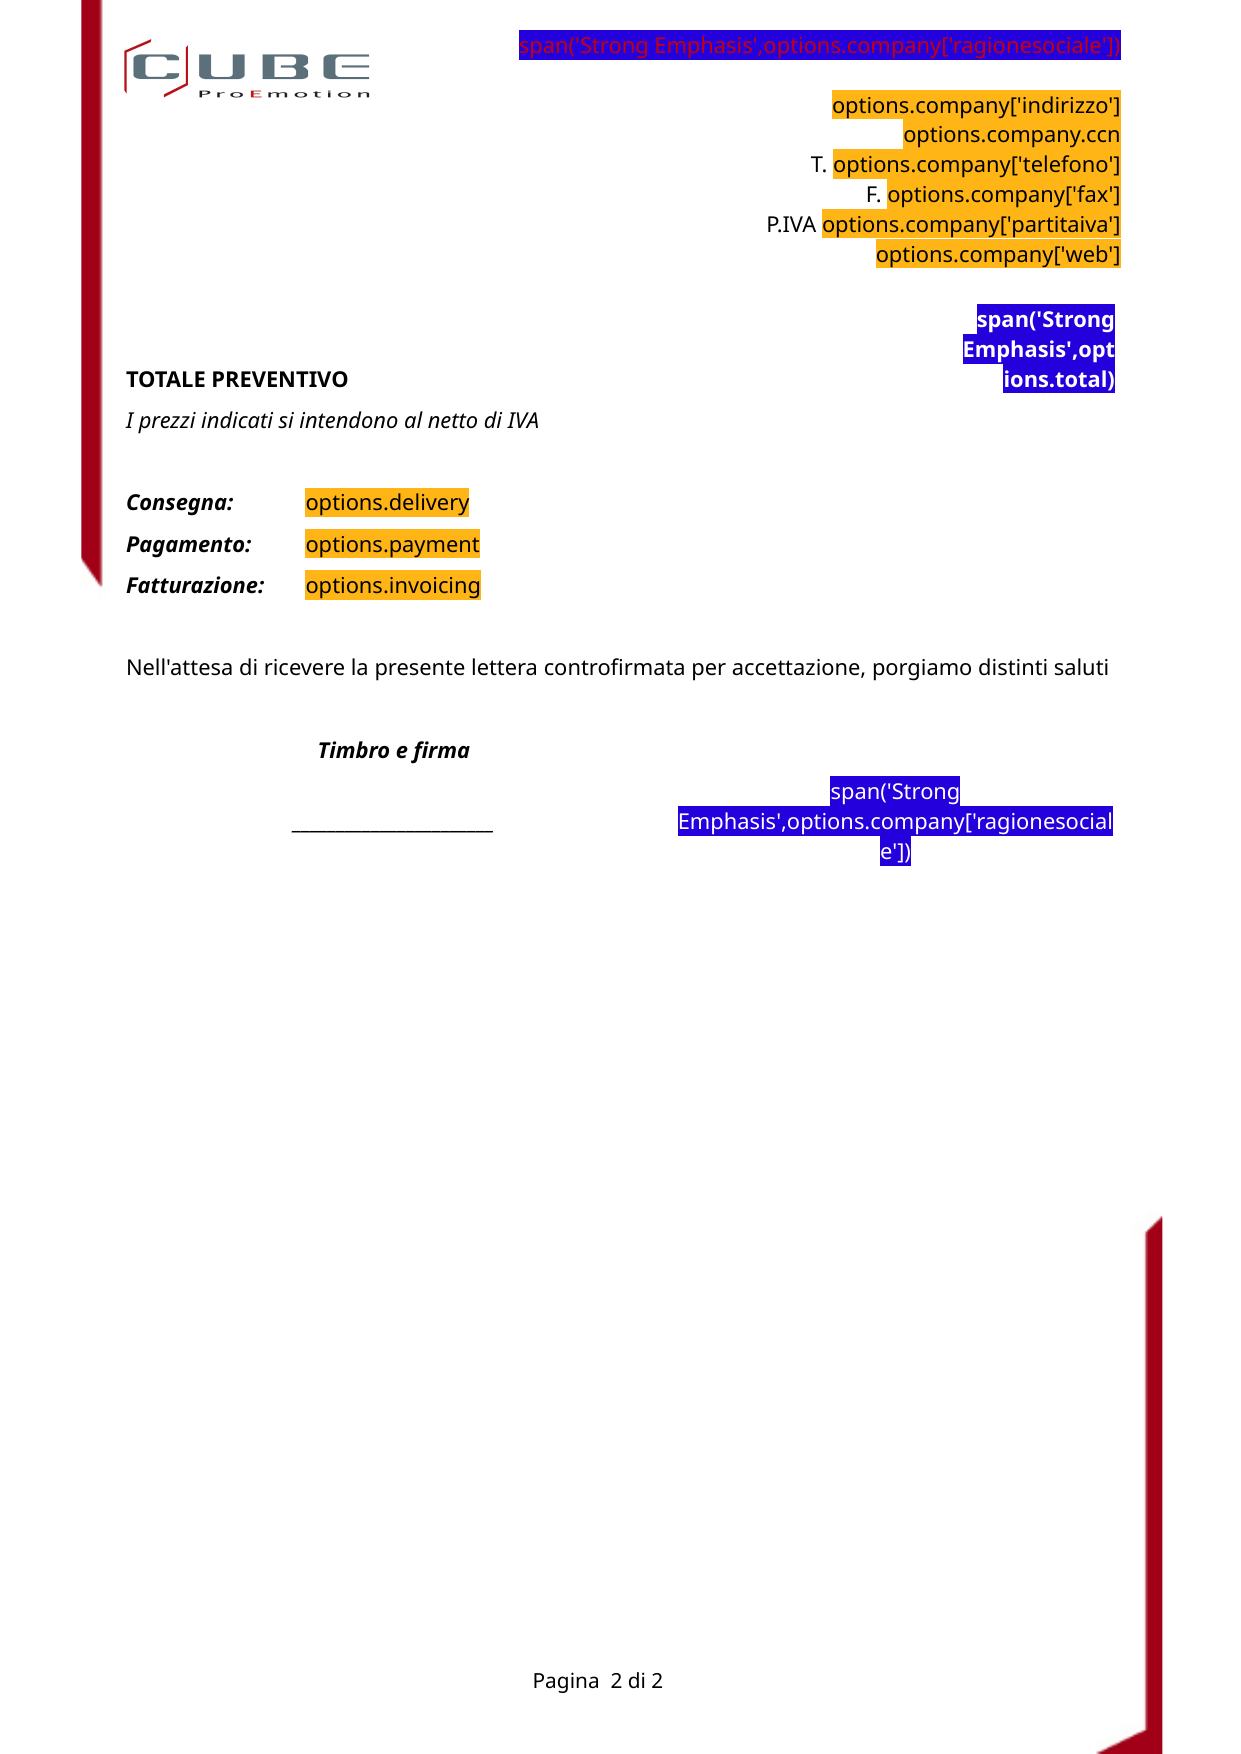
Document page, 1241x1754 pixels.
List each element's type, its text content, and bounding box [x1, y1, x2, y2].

table_cell [120, 605, 300, 647]
table_cell [120, 440, 300, 482]
table_cell [955, 605, 1121, 647]
table_cell options.payment [300, 523, 1121, 564]
table_cell _______________________ [120, 770, 670, 871]
table_cell I prezzi indicati si intendono al netto di IVA [120, 399, 955, 440]
table_cell Fatturazione: [120, 564, 300, 605]
table_cell [670, 729, 1121, 770]
picture [121, 37, 372, 99]
table_cell Nell'attesa di ricevere la presente lettera controfirmata per accettazione, porgiamo distinti saluti [120, 647, 1121, 688]
table_cell [300, 605, 677, 647]
table_cell [677, 440, 955, 482]
table_header span('Strong Emphasis',options.total) [955, 298, 1121, 399]
table_cell Consegna: [120, 482, 300, 523]
table_header TOTALE PREVENTIVO [120, 298, 955, 399]
table_cell [300, 440, 677, 482]
table_cell [955, 399, 1121, 440]
table_cell [120, 688, 1121, 729]
picture [1095, 1211, 1163, 1754]
table_cell Timbro e firma [120, 729, 670, 770]
table_cell [955, 440, 1121, 482]
table_cell options.invoicing [300, 564, 1121, 605]
table_cell options.delivery [300, 482, 1121, 523]
picture [81, 0, 107, 599]
table_cell [677, 605, 955, 647]
table_cell span('Strong Emphasis',options.company['ragionesociale']) [670, 770, 1121, 871]
table_cell Pagamento: [120, 523, 300, 564]
